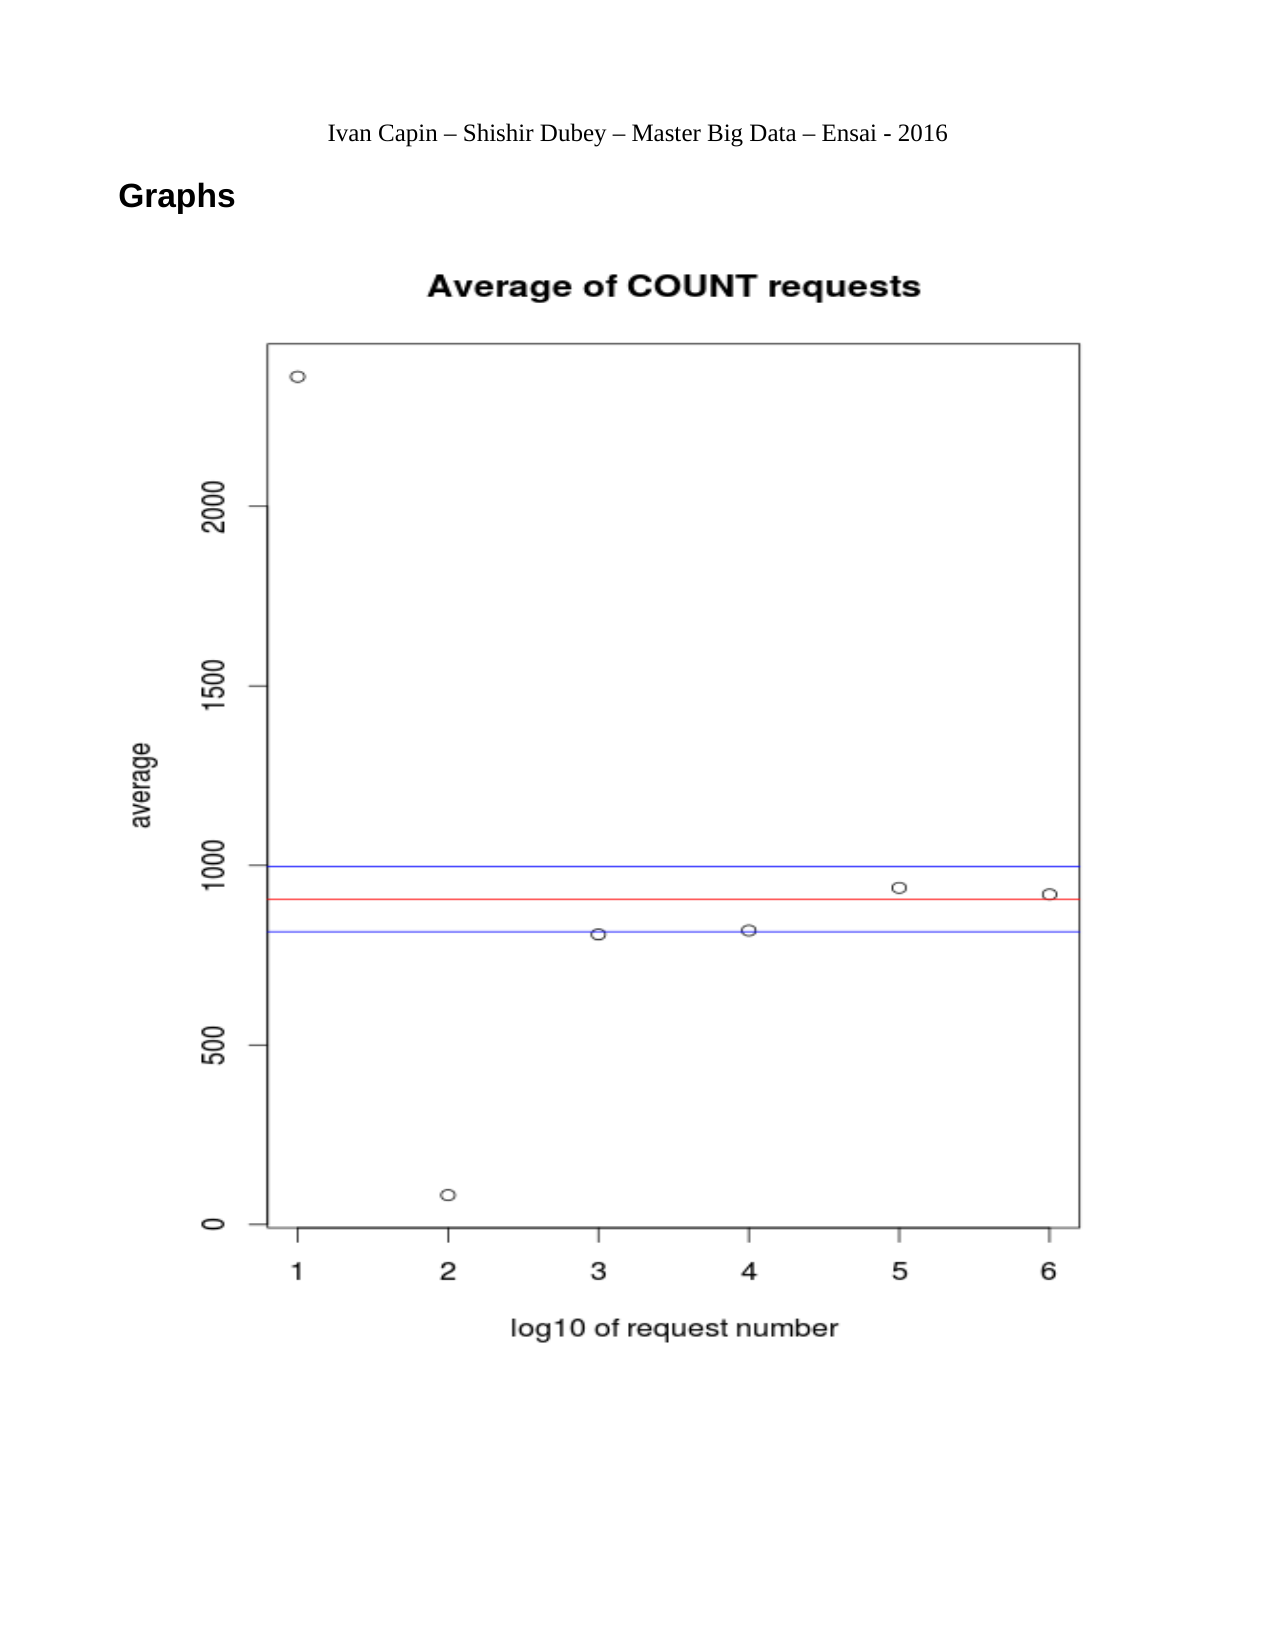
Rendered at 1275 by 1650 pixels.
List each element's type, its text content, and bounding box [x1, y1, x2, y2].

subtitle Graphs [118, 176, 1157, 215]
picture [118, 227, 1157, 1374]
